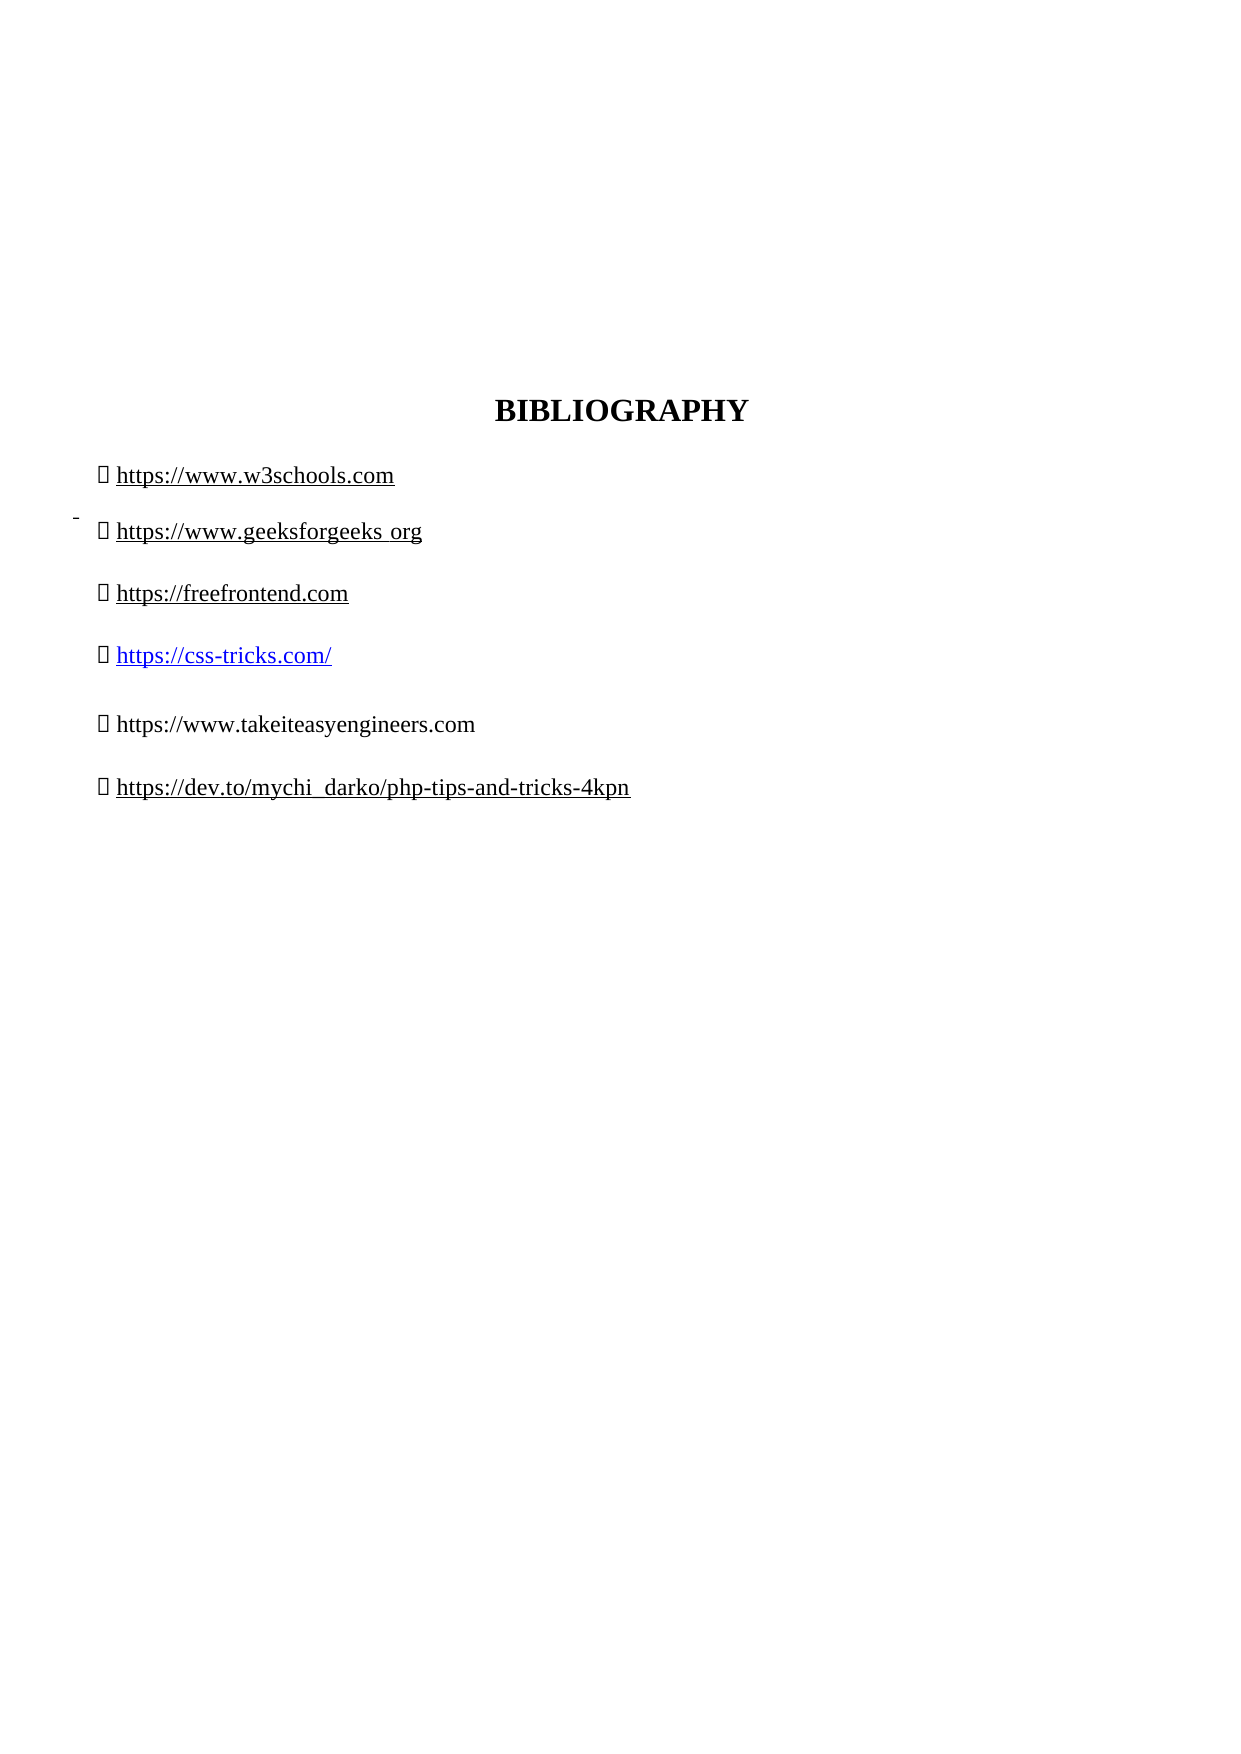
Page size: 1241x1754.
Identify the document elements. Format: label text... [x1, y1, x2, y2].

list https://dev.to/mychi_darko/php-tips-and-tricks-4kpn [96, 770, 1213, 802]
list https://www.geeksforgeeks org [96, 513, 1213, 546]
list https://freefrontend.com [96, 575, 1213, 608]
list https://css-tricks.com/ [96, 638, 1213, 670]
list https://www.w3schools.com [96, 458, 1213, 490]
subtitle BIBLIOGRAPHY [82, 391, 1161, 428]
list https://www.takeiteasyengineers.com [96, 707, 1213, 740]
